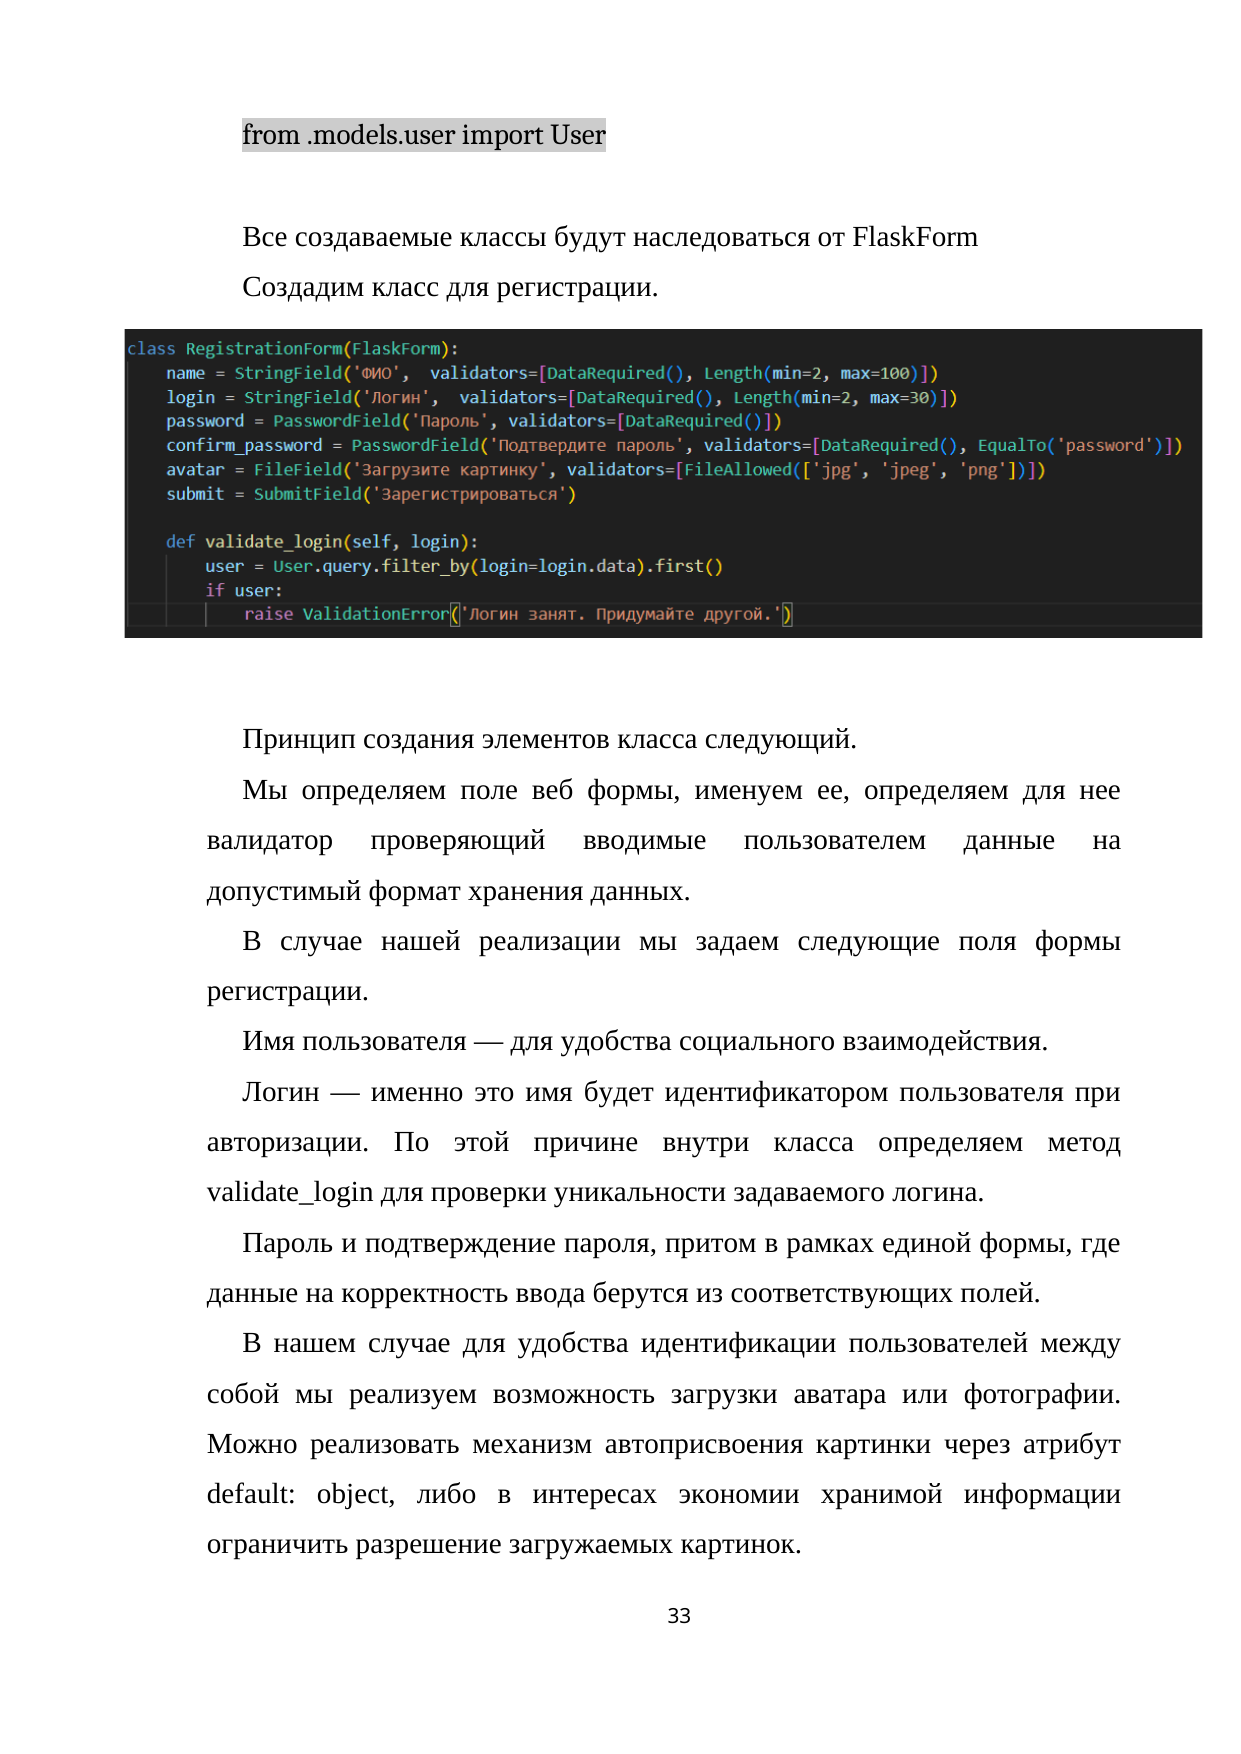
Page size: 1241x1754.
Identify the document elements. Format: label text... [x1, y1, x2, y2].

list Мы определяем поле веб формы, именуем ее, определяем для нее валидатор проверяющий вводимые пользователем данные на допустимый формат хранения данных. [207, 772, 1122, 906]
list Логин — именно это имя будет идентификатором пользователя при авторизации. По этой причине внутри класса определяем метод validate_login для проверки уникальности задаваемого логина. [207, 1074, 1122, 1208]
list В нашем случае для удобства идентификации пользователей между собой мы реализуем возможность загрузки аватара или фотографии. Можно реализовать механизм автоприсвоения картинки через атрибут default: object, либо в интересах экономии хранимой информации ограничить разрешение загружаемых картинок. [207, 1325, 1122, 1560]
list Создадим класс для регистрации. [207, 269, 1122, 303]
list from .models.user import User [207, 118, 1122, 152]
list Имя пользователя — для удобства социального взаимодействия. [207, 1023, 1122, 1057]
picture [124, 329, 1203, 638]
list Принцип создания элементов класса следующий. [207, 722, 1122, 755]
list Все создаваемые классы будут наследоваться от FlaskForm [207, 219, 1122, 252]
list Пароль и подтверждение пароля, притом в рамках единой формы, где данные на корректность ввода берутся из соответствующих полей. [207, 1225, 1122, 1309]
list В случае нашей реализации мы задаем следующие поля формы регистрации. [207, 923, 1122, 1007]
